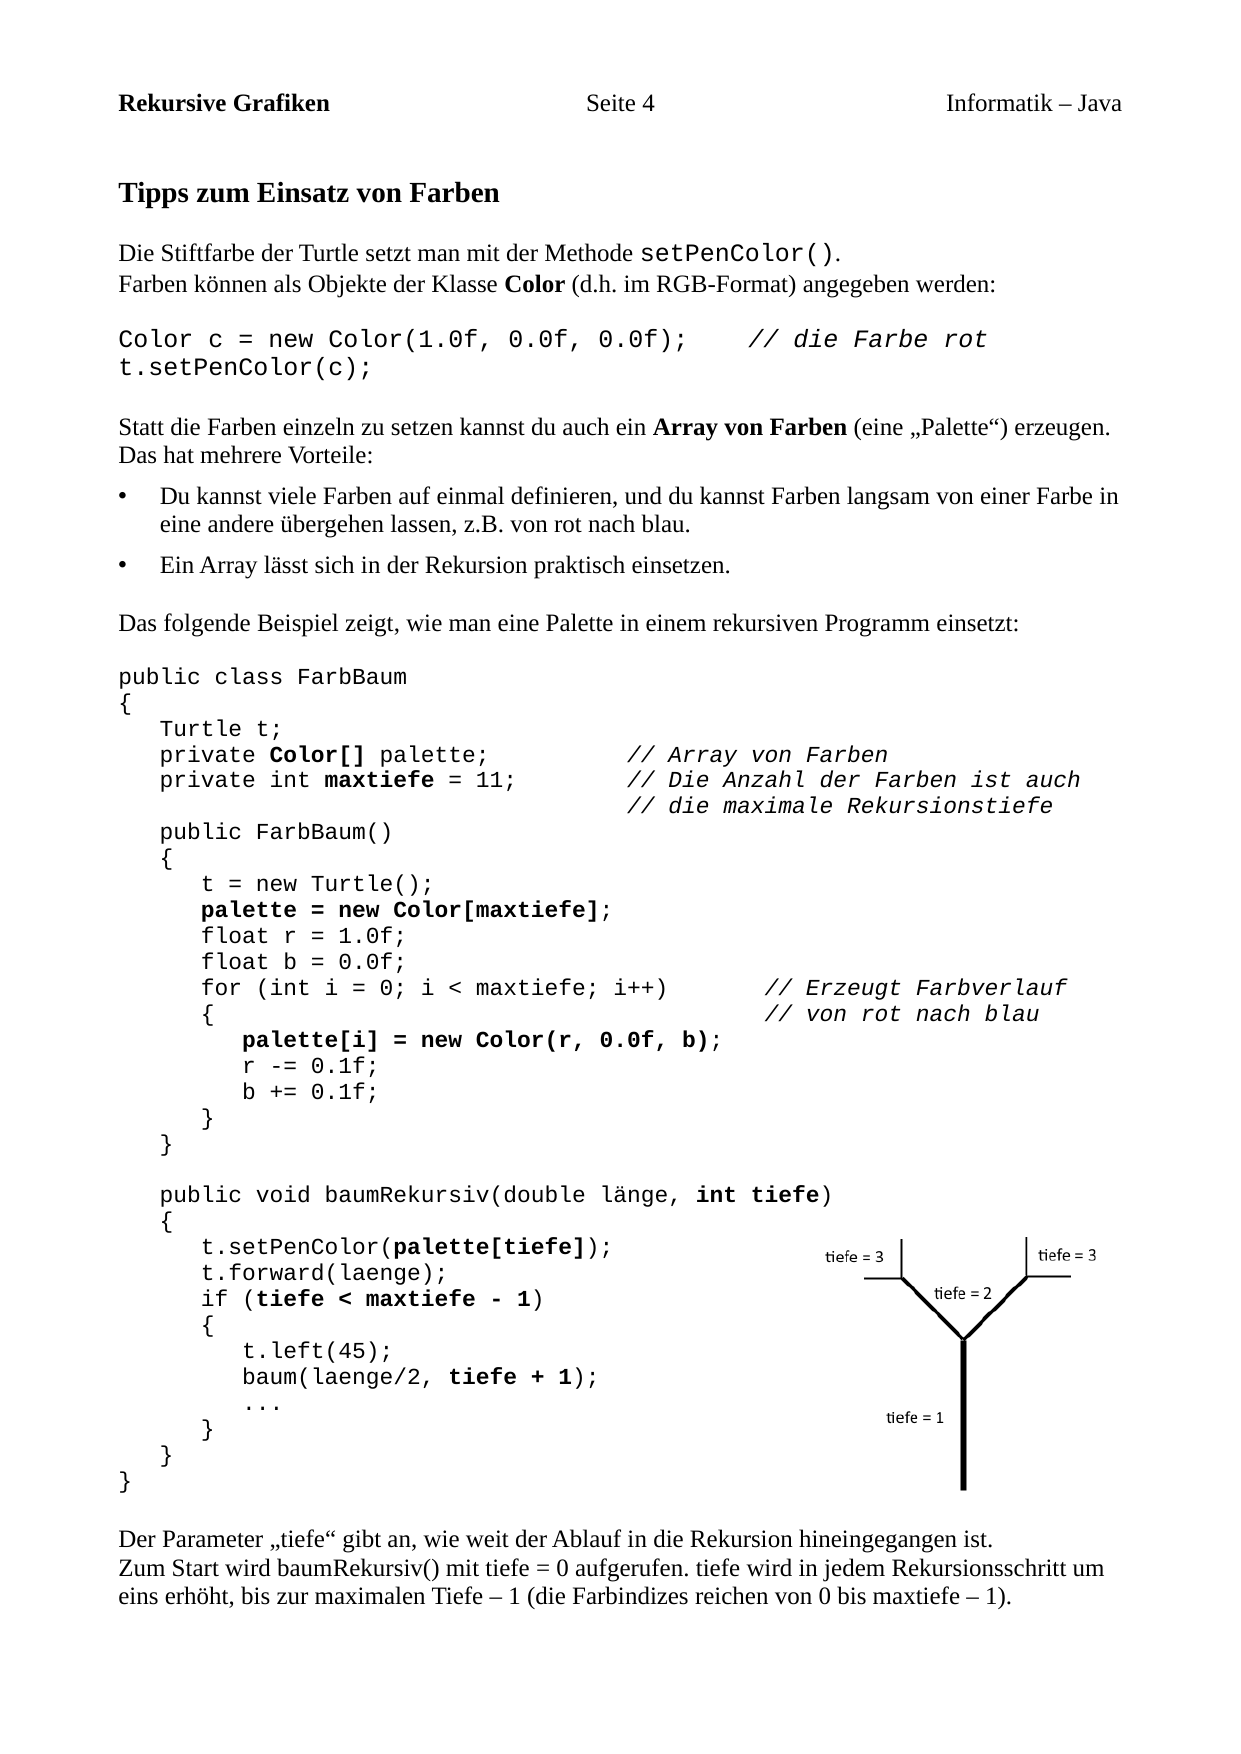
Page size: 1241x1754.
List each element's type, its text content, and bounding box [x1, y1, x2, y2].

text Statt die Farben einzeln zu setzen kannst du auch ein Array von Farben (eine „Palette“) erzeugen. [118, 412, 1122, 440]
text Turtle t; [118, 717, 1122, 743]
text [1096, 1417, 1122, 1443]
text [1096, 1288, 1122, 1313]
text { [118, 691, 1122, 717]
text r -= 0.1f; [118, 1054, 1122, 1080]
text [1096, 1262, 1122, 1288]
list Du kannst viele Farben auf einmal definieren, und du kannst Farben langsam von einer Farbe in eine andere übergehen lassen, z.B. von rot nach blau. [118, 481, 1122, 538]
text [1096, 1313, 1122, 1339]
text // die maximale Rekursionstiefe [118, 795, 1122, 821]
picture [824, 1236, 1096, 1491]
text t.setPenColor(palette[tiefe]); [118, 1236, 824, 1262]
text Das folgende Beispiel zeigt, wie man eine Palette in einem rekursiven Programm einsetzt: [118, 608, 1122, 636]
text { [118, 1210, 1122, 1236]
text [1096, 1391, 1122, 1417]
text private Color[] palette; // Array von Farben [118, 743, 1122, 769]
text [1096, 1365, 1122, 1391]
text t = new Turtle(); [118, 873, 1122, 898]
text t.forward(laenge); [118, 1262, 824, 1288]
text public class FarbBaum [118, 665, 1122, 691]
text t.left(45); [118, 1339, 824, 1365]
text { [118, 1313, 824, 1339]
text Farben können als Objekte der Klasse Color (d.h. im RGB-Format) angegeben werden: [118, 269, 1122, 297]
text public void baumRekursiv(double länge, int tiefe) [118, 1184, 1122, 1210]
text [1096, 1443, 1122, 1469]
text private int maxtiefe = 11; // Die Anzahl der Farben ist auch [118, 769, 1122, 795]
text } [118, 1443, 824, 1469]
text { // von rot nach blau [118, 1002, 1122, 1028]
text if (tiefe < maxtiefe - 1) [118, 1288, 824, 1313]
text b += 0.1f; [118, 1080, 1122, 1106]
text [1096, 1236, 1122, 1262]
text Color c = new Color(1.0f, 0.0f, 0.0f); // die Farbe rot t.setPenColor(c); [118, 326, 1122, 383]
text } [118, 1417, 824, 1443]
list Ein Array lässt sich in der Rekursion praktisch einsetzen. [118, 550, 1122, 579]
text palette = new Color[maxtiefe]; [118, 898, 1122, 924]
text palette[i] = new Color(r, 0.0f, b); [118, 1028, 1122, 1054]
text Zum Start wird baumRekursiv() mit tiefe = 0 aufgerufen. tiefe wird in jedem Rekursionsschritt um eins erhöht, bis zur maximalen Tiefe – 1 (die Farbindizes reichen von 0 bis maxtiefe – 1). [118, 1553, 1122, 1610]
text } [118, 1469, 1122, 1495]
text Das hat mehrere Vorteile: [118, 440, 1122, 469]
text float b = 0.0f; [118, 950, 1122, 976]
text [1096, 1339, 1122, 1365]
text } [118, 1106, 1122, 1132]
text } [118, 1132, 1122, 1158]
text Der Parameter „tiefe“ gibt an, wie weit der Ablauf in die Rekursion hineingegangen ist. [118, 1524, 1122, 1553]
text Die Stiftfarbe der Turtle setzt man mit der Methode setPenColor(). [118, 238, 1122, 269]
text ... [118, 1391, 824, 1417]
text { [118, 847, 1122, 873]
text baum(laenge/2, tiefe + 1); [118, 1365, 824, 1391]
text for (int i = 0; i < maxtiefe; i++) // Erzeugt Farbverlauf [118, 976, 1122, 1002]
text Tipps zum Einsatz von Farben [118, 176, 1122, 209]
text float r = 1.0f; [118, 924, 1122, 950]
text public FarbBaum() [118, 821, 1122, 847]
